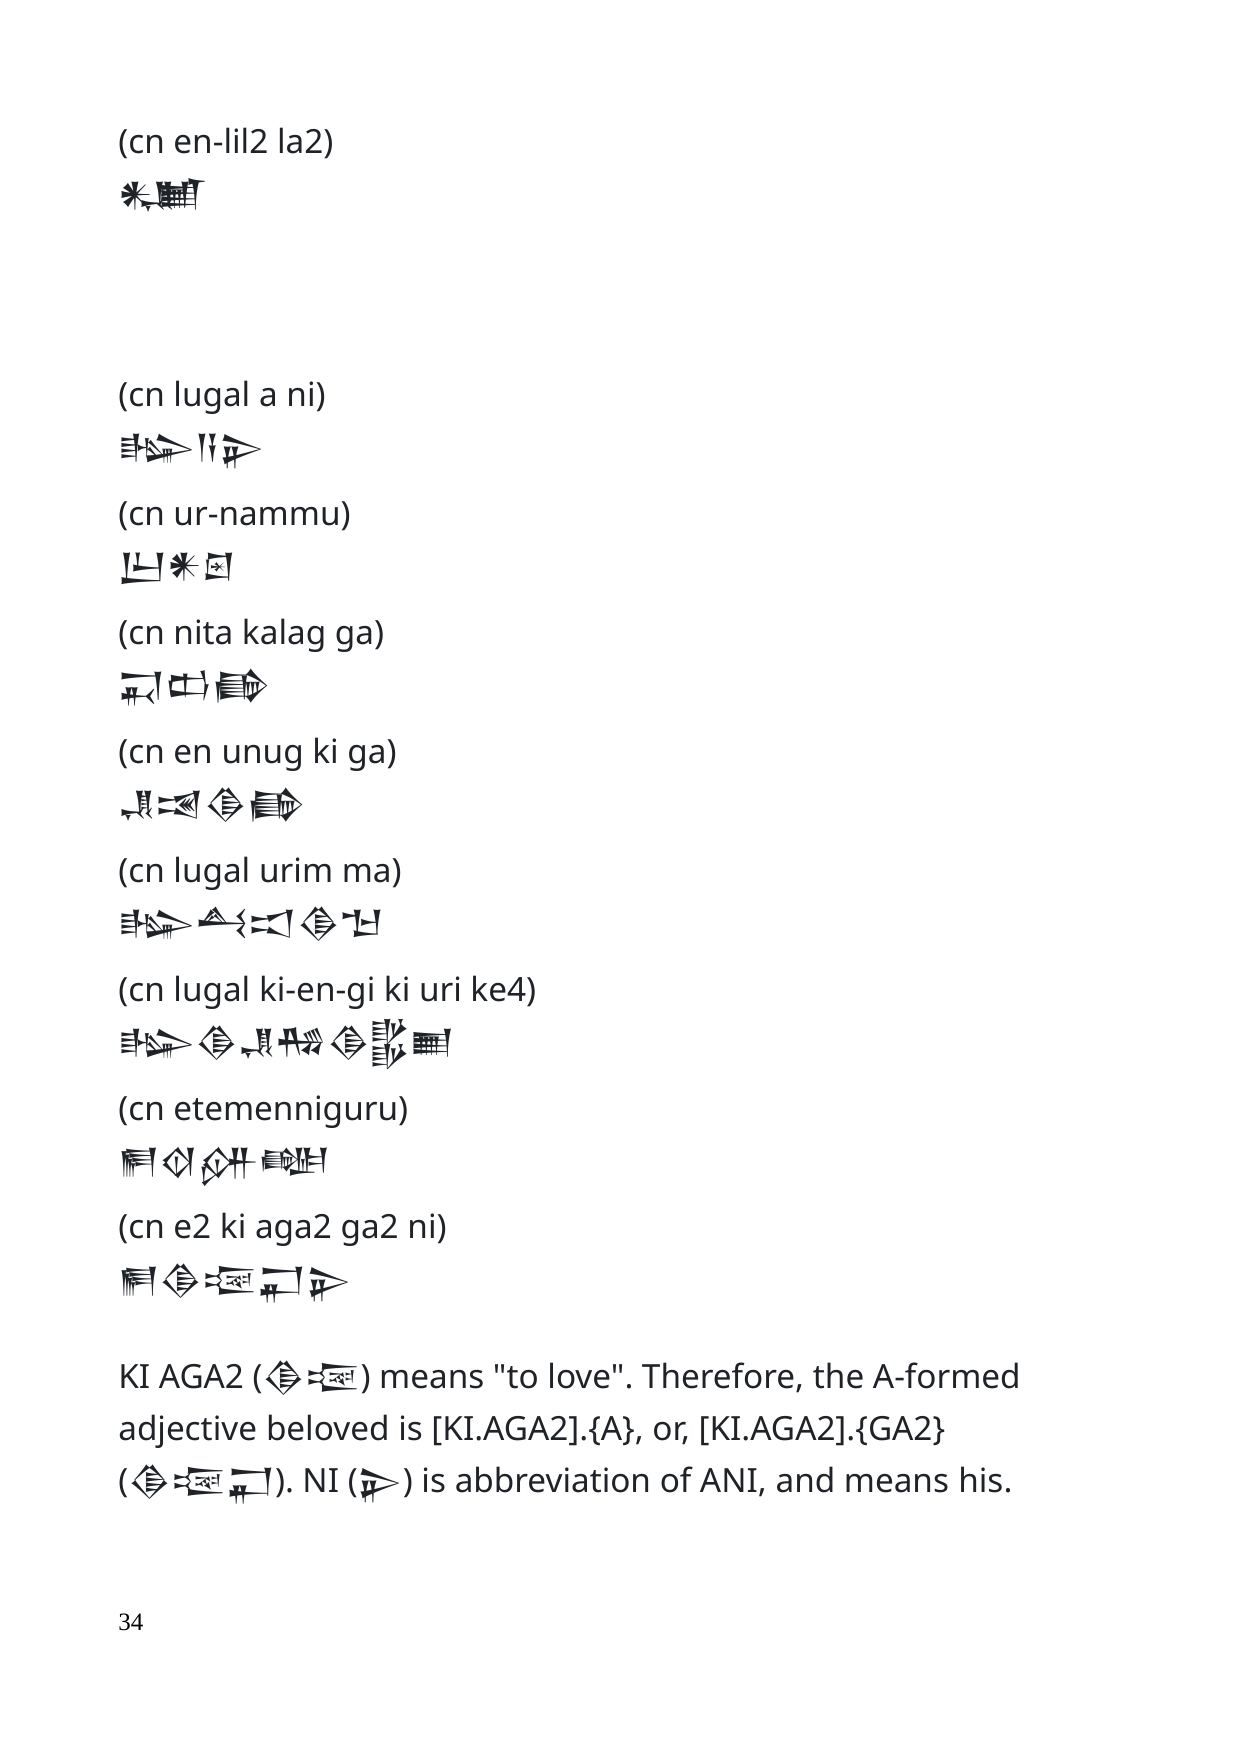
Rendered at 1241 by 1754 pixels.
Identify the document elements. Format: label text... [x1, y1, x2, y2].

text (cn e2 ki aga2 ga2 ni) 𒂍𒆠𒉘𒂷𒉌 [118, 1203, 1122, 1334]
text (cn lugal ki-en-gi ki uri ke4) 𒈗𒆠𒂗𒄀𒆠𒌵𒆤 [118, 965, 1122, 1063]
text (cn lugal urim ma) 𒈗𒋀𒀊𒆠𒈠 [118, 846, 1122, 944]
text (cn etemenniguru) 𒂍𒋼𒉎𒅍 [118, 1084, 1122, 1182]
text (cn en-lil2 la2) 𒀭𒂗𒆤𒇲 [118, 118, 1122, 216]
text (cn nita kalag ga) 𒍑𒆗𒂵 [118, 608, 1122, 706]
text (cn en unug ki ga) 𒂗𒀔𒆠𒂵 [118, 727, 1122, 825]
text KI AGA2 (𒆠𒉘) means "to love". Therefore, the A-formed adjective beloved is [KI.AGA2].{A}, or, [KI.AGA2].{GA2} (𒆠𒉘𒂷). NI (𒉌) is abbreviation of ANI, and means his. [118, 1353, 1122, 1503]
text (cn ur-nammu) 𒌨𒀭𒇉 [118, 489, 1122, 587]
text (cn lugal a ni) 𒈗𒀀𒉌 [118, 371, 1122, 468]
